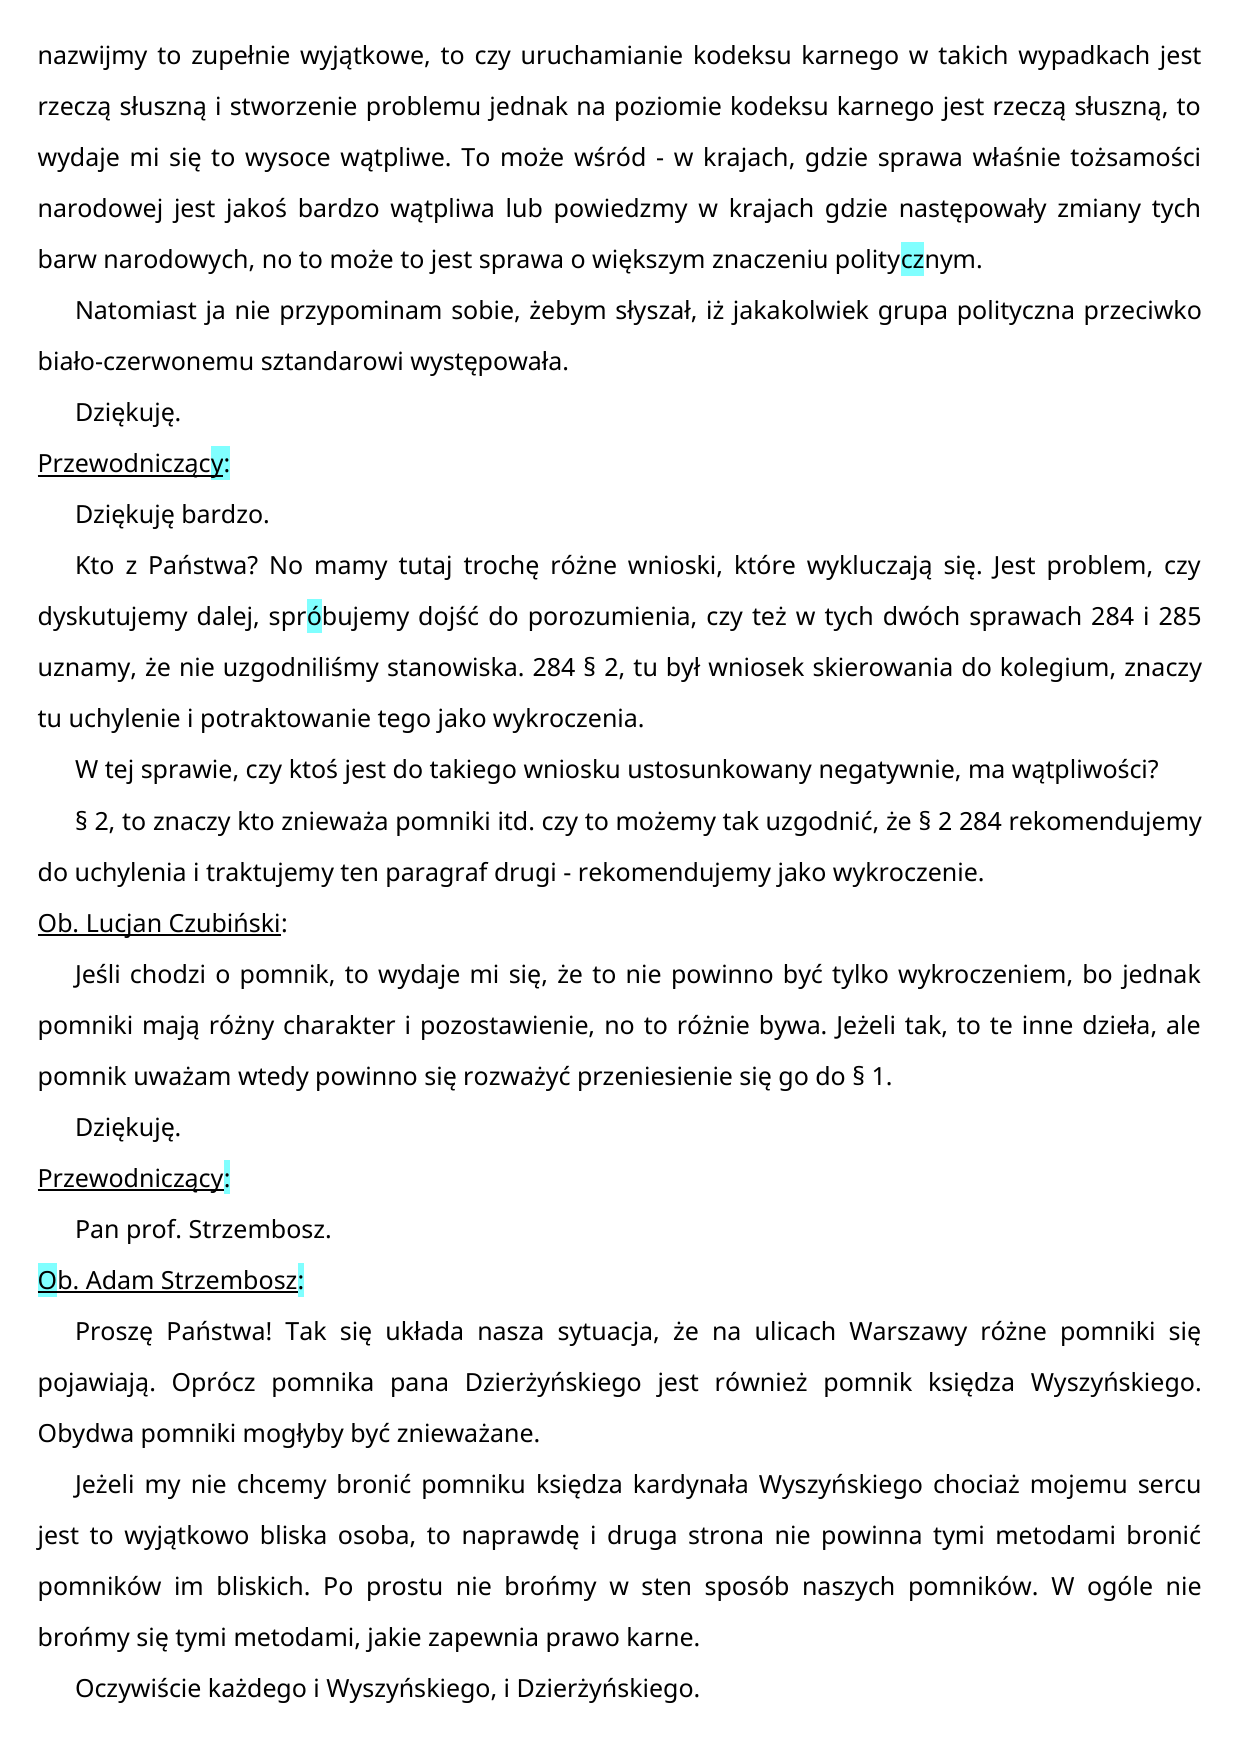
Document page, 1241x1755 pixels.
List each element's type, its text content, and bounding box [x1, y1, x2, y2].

text Proszę Państwa! Tak się układa nasza sytuacja, że na ulicach Warszawy różne pomniki się pojawiają. Oprócz pomnika pana Dzierżyńskiego jest również pomnik księdza Wyszyńskiego. Obydwa pomniki mogłyby być znieważane. [37, 1313, 1203, 1450]
text Jeśli chodzi o pomnik, to wydaje mi się, że to nie powinno być tylko wykroczeniem, bo jednak pomniki mają różny charakter i pozostawienie, no to różnie bywa. Jeżeli tak, to te inne dzieła, ale pomnik uważam wtedy powinno się rozważyć przeniesienie się go do § 1. [37, 956, 1203, 1092]
text nazwijmy to zupełnie wyjątkowe, to czy uruchamianie kodeksu karnego w takich wypadkach jest rzeczą słuszną i stworzenie problemu jednak na poziomie kodeksu karnego jest rzeczą słuszną, to wydaje mi się to wysoce wątpliwe. To może wśród - w krajach, gdzie sprawa właśnie tożsamości narodowej jest jakoś bardzo wątpliwa lub powiedzmy w krajach gdzie następowały zmiany tych barw narodowych, no to może to jest sprawa o większym znaczeniu politycznym. [37, 37, 1203, 276]
text § 2, to znaczy kto znieważa pomniki itd. czy to możemy tak uzgodnić, że § 2 284 rekomendujemy do uchylenia i traktujemy ten paragraf drugi - rekomendujemy jako wykroczenie. [37, 803, 1203, 888]
text Oczywiście każdego i Wyszyńskiego, i Dzierżyńskiego. [37, 1671, 1203, 1705]
text Dziękuję bardzo. [37, 497, 1203, 531]
text Przewodniczący: [37, 446, 1203, 480]
text Ob. Adam Strzembosz: [37, 1262, 1203, 1297]
text W tej sprawie, czy ktoś jest do takiego wniosku ustosunkowany negatywnie, ma wątpliwości? [37, 752, 1203, 786]
text Jeżeli my nie chcemy bronić pomniku księdza kardynała Wyszyńskiego chociaż mojemu sercu jest to wyjątkowo bliska osoba, to naprawdę i druga strona nie powinna tymi metodami bronić pomników im bliskich. Po prostu nie brońmy w sten sposób naszych pomników. W ogóle nie brońmy się tymi metodami, jakie zapewnia prawo karne. [37, 1467, 1203, 1654]
text Pan prof. Strzembosz. [37, 1211, 1203, 1246]
text Dziękuję. [37, 1109, 1203, 1143]
text Przewodniczący: [37, 1160, 1203, 1194]
text Kto z Państwa? No mamy tutaj trochę różne wnioski, które wykluczają się. Jest problem, czy dyskutujemy dalej, spróbujemy dojść do porozumienia, czy też w tych dwóch sprawach 284 i 285 uznamy, że nie uzgodniliśmy stanowiska. 284 § 2, tu był wniosek skierowania do kolegium, znaczy tu uchylenie i potraktowanie tego jako wykroczenia. [37, 548, 1203, 735]
text Ob. Lucjan Czubiński: [37, 905, 1203, 939]
text Natomiast ja nie przypominam sobie, żebym słyszał, iż jakakolwiek grupa polityczna przeciwko biało-czerwonemu sztandarowi występowała. [37, 293, 1203, 378]
text Dziękuję. [37, 395, 1203, 429]
